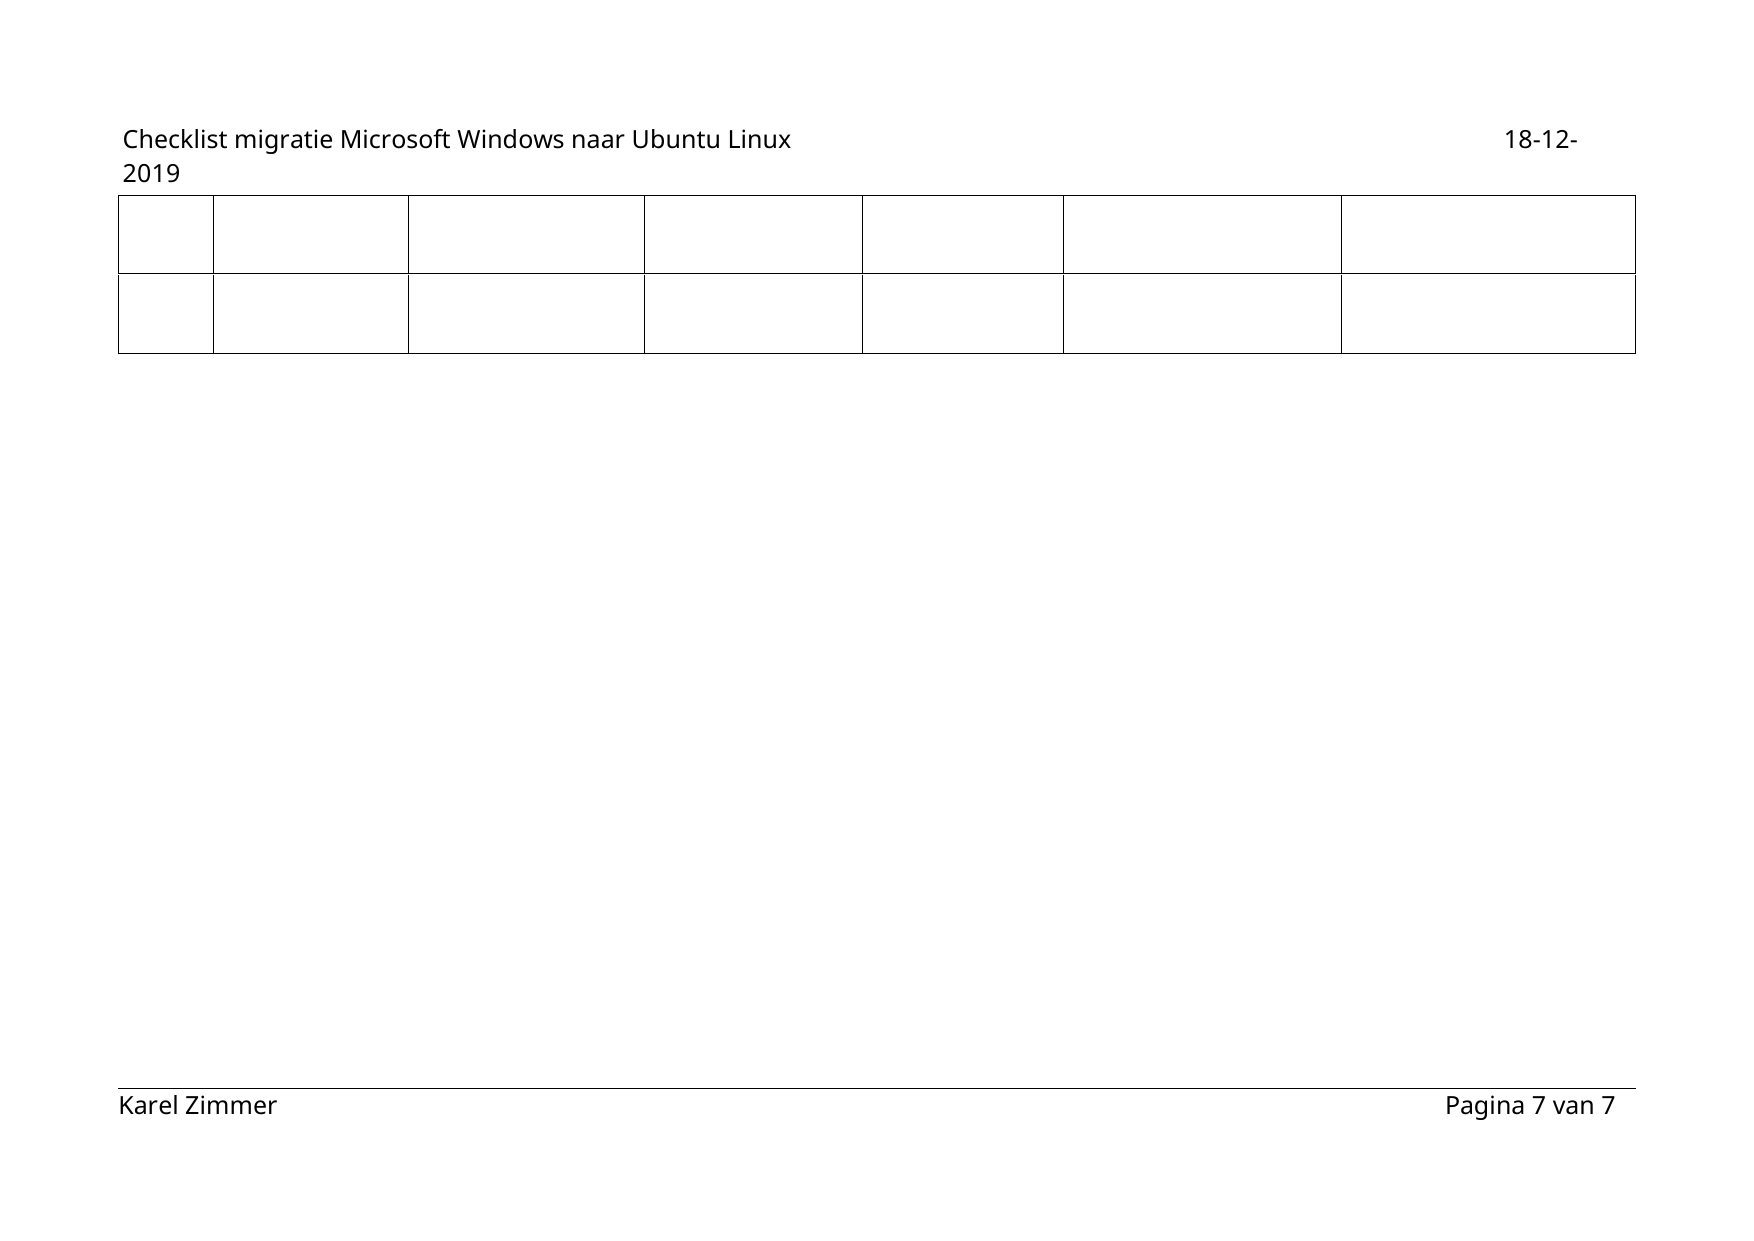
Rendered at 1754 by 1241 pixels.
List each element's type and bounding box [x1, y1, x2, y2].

table_cell [214, 275, 408, 353]
table_cell [645, 275, 862, 353]
table_cell [863, 196, 1063, 273]
table_cell [1342, 196, 1635, 273]
table_cell [1342, 275, 1635, 353]
table_cell [409, 275, 644, 353]
table_cell [214, 196, 408, 273]
table_cell [119, 196, 213, 273]
table_cell [1064, 196, 1341, 273]
table_cell [645, 196, 862, 273]
table_cell [119, 275, 213, 353]
table_cell [863, 275, 1063, 353]
table_cell [409, 196, 644, 273]
table_cell [1064, 275, 1341, 353]
